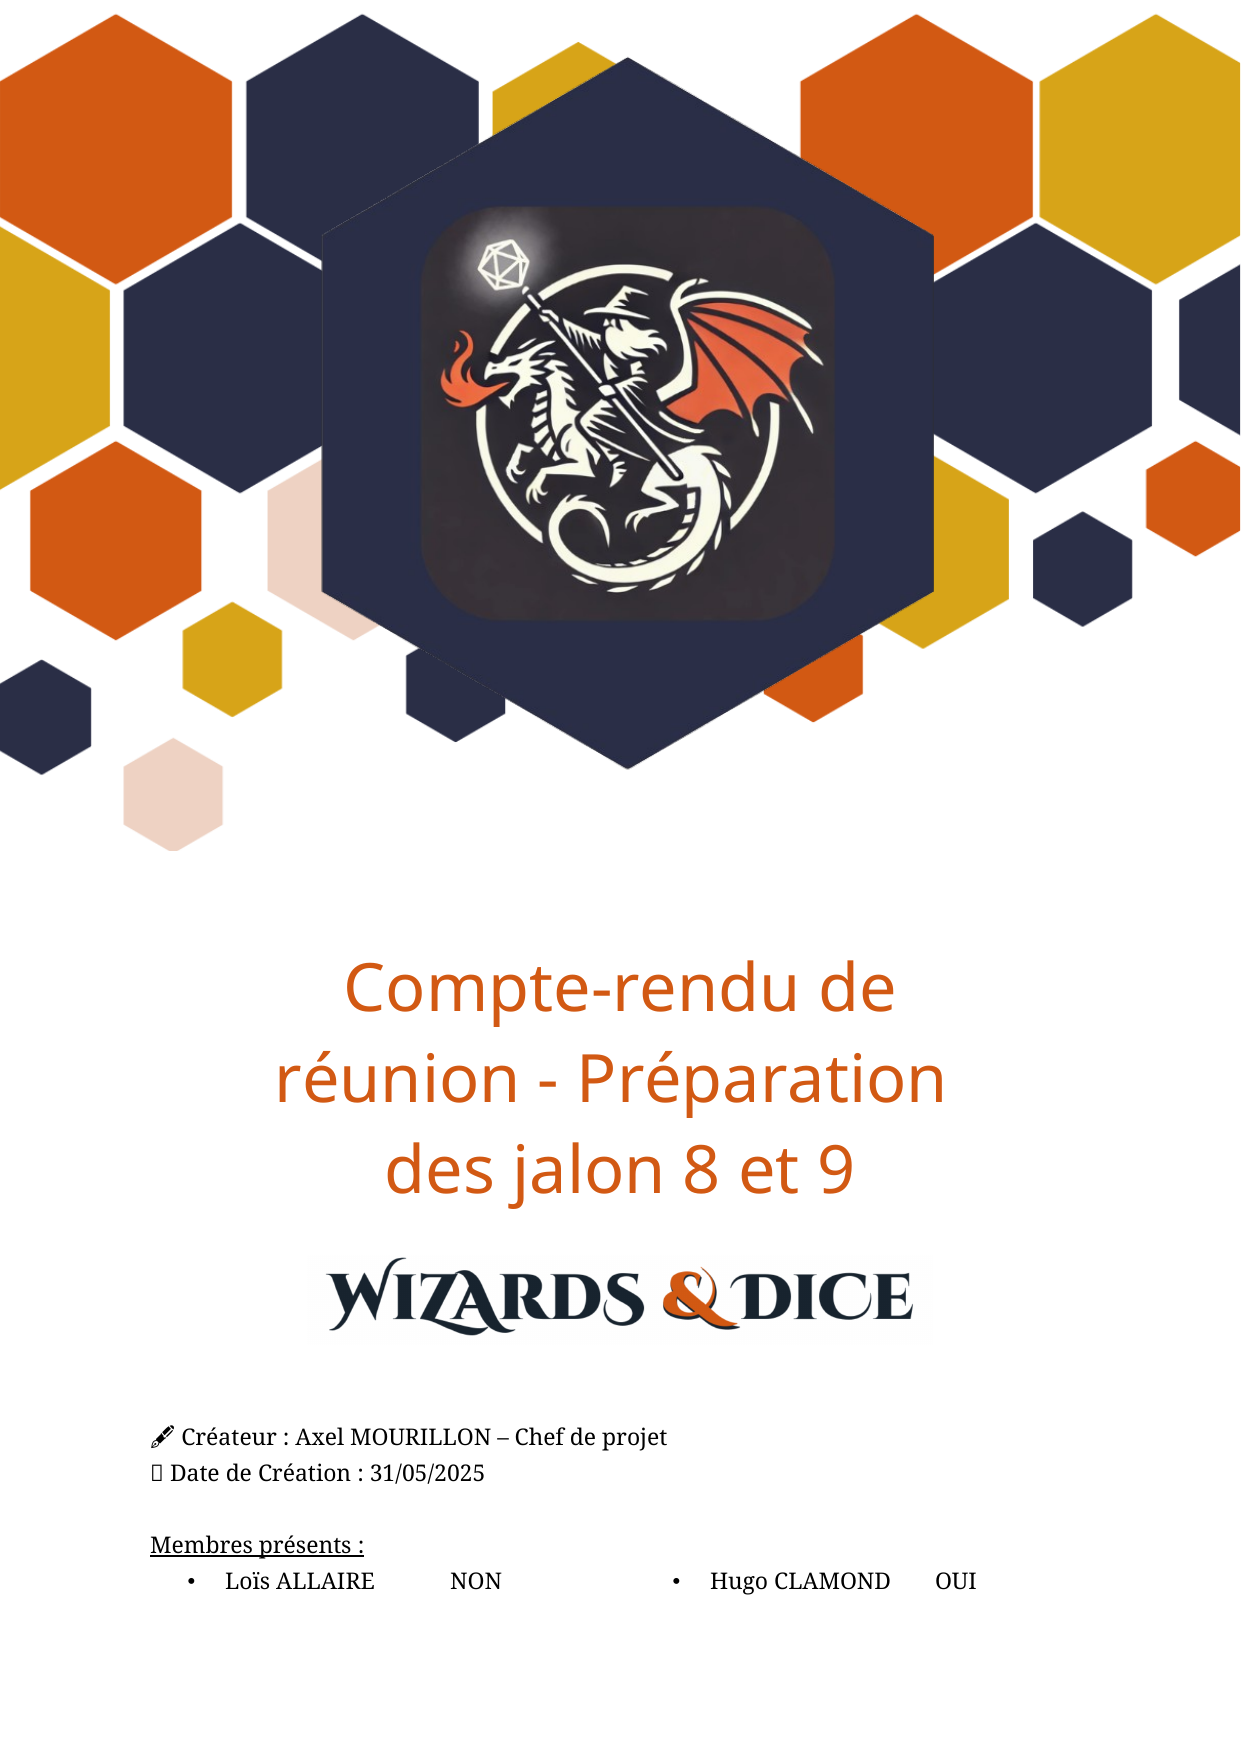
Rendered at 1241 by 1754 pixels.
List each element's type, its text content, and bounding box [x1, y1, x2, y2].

picture [0, 0, 1241, 851]
text 📅 Date de Création : 31/05/2025 [150, 1457, 1090, 1488]
picture [307, 1255, 934, 1345]
text 🖋️ Créateur : Axel MOURILLON – Chef de projet [150, 1421, 1090, 1452]
title Compte-rendu de réunion - Préparation des jalon 8 et 9 [150, 941, 1090, 1213]
list Hugo CLAMOND OUI [672, 1564, 1090, 1596]
text Membres présents : [150, 1529, 1090, 1560]
list Loïs ALLAIRE NON [187, 1564, 605, 1596]
